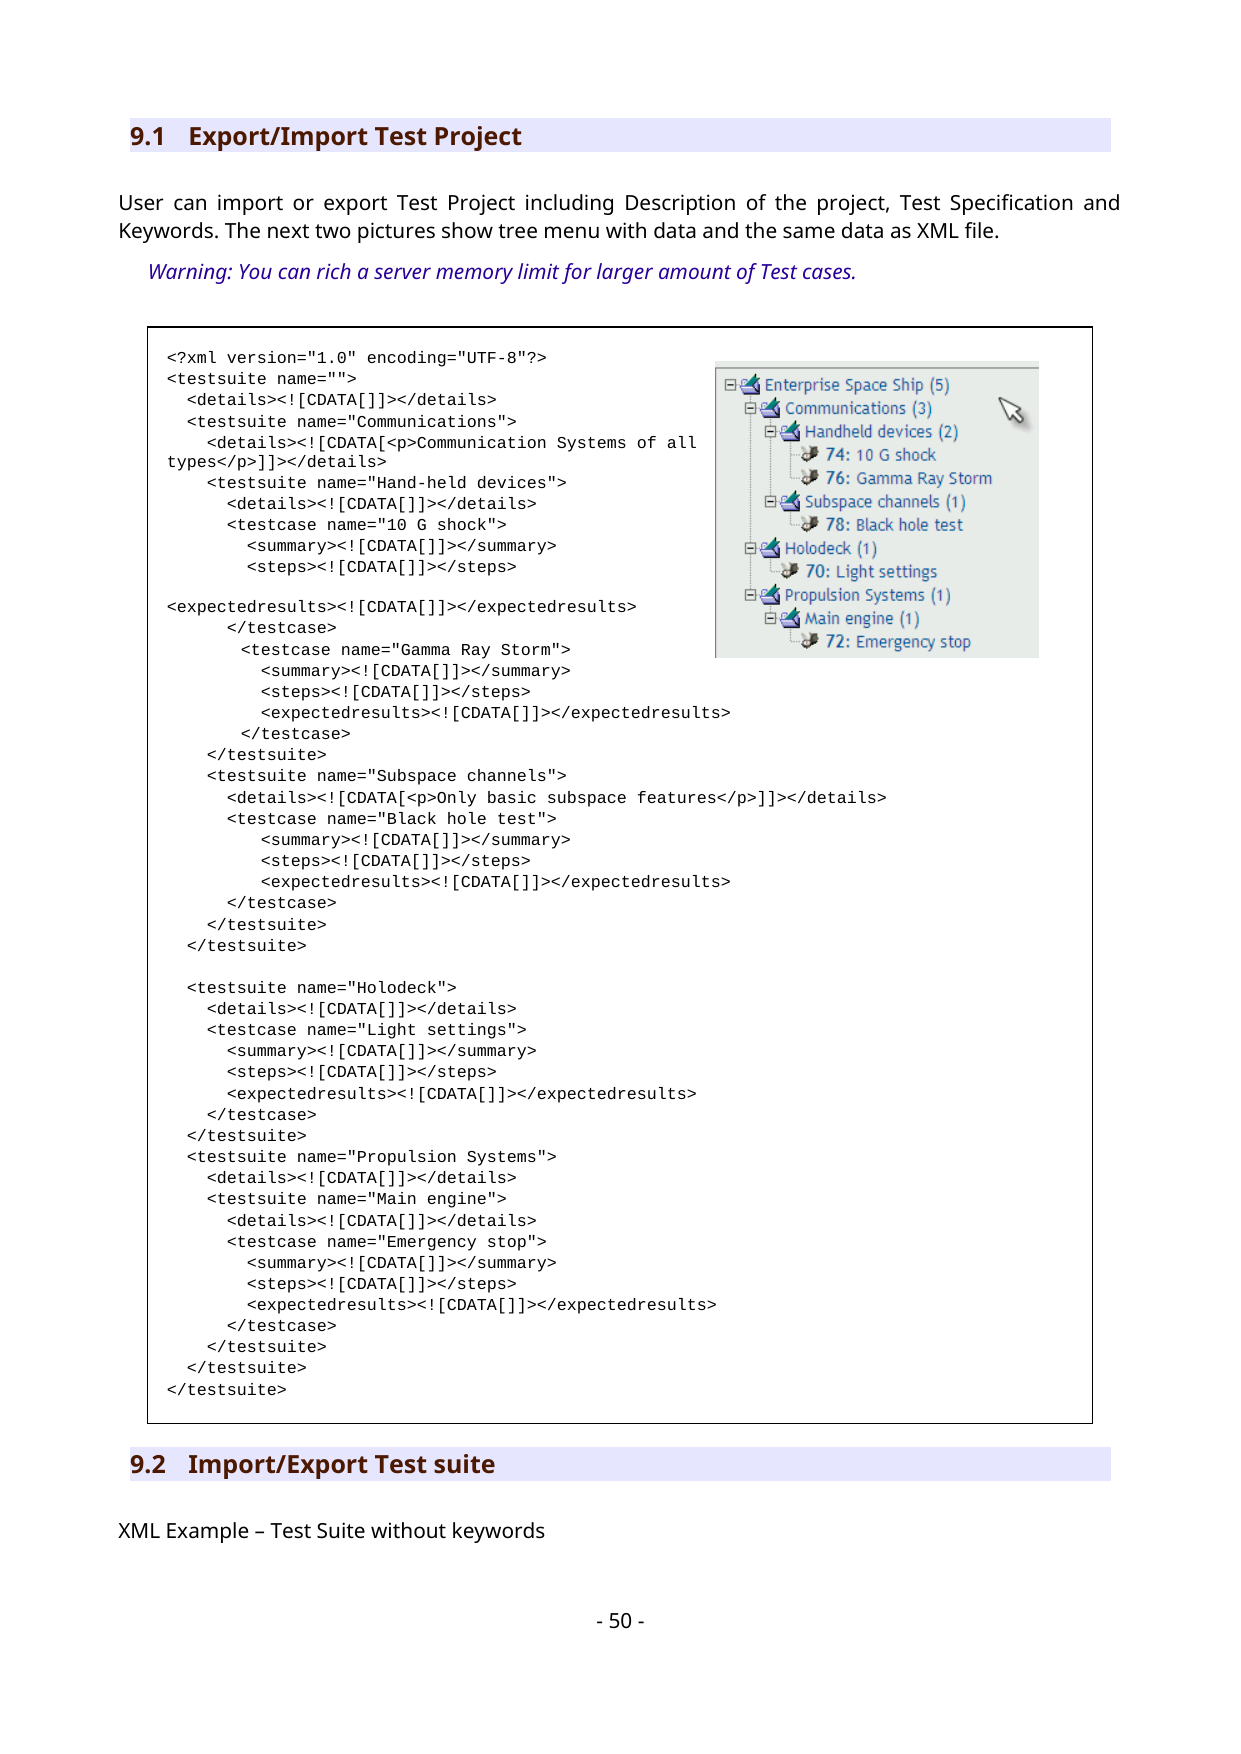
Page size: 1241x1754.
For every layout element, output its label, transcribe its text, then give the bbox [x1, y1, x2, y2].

subtitle Import/Export Test suite [130, 1447, 1111, 1481]
picture [715, 361, 1039, 658]
text User can import or export Test Project including Description of the project, Test Specification and Keywords. The next two pictures show tree menu with data and the same data as XML file. [118, 188, 1122, 244]
text XML Example – Test Suite without keywords [118, 1517, 1122, 1545]
subtitle Export/Import Test Project [130, 118, 1111, 152]
table_header <?xml version="1.0" encoding="UTF-8"?> <testsuite name=""> <details><![CDATA[]]></details> <testsuite name="Communications"> <details><![CDATA[<p>Communication Systems of all types</p>]]></details> <testsuite name="Hand-held devices"> <details><![CDATA[]]></details> <testcase name="10 G shock"> <summary><![CDATA[]]></summary> <steps><![CDATA[]]></steps> <expectedresults><![CDATA[]]></expectedresults> </testcase> <testcase name="Gamma Ray Storm"> <summary><![CDATA[]]></summary> <steps><![CDATA[]]></steps> <expectedresults><![CDATA[]]></expectedresults> </testcase> </testsuite> <testsuite name="Subspace channels"> <details><![CDATA[<p>Only basic subspace features</p>]]></details> <testcase name="Black hole test"> <summary><![CDATA[]]></summary> <steps><![CDATA[]]></steps> <expectedresults><![CDATA[]]></expectedresults> </testcase> </testsuite> </testsuite> <testsuite name="Holodeck"> <details><![CDATA[]]></details> <testcase name="Light settings"> <summary><![CDATA[]]></summary> <steps><![CDATA[]]></steps> <expectedresults><![CDATA[]]></expectedresults> </testcase> </testsuite> <testsuite name="Propulsion Systems"> <details><![CDATA[]]></details> <testsuite name="Main engine"> <details><![CDATA[]]></details> <testcase name="Emergency stop"> <summary><![CDATA[]]></summary> <steps><![CDATA[]]></steps> <expectedresults><![CDATA[]]></expectedresults> </testcase> </testsuite> </testsuite> </testsuite> [148, 328, 1092, 1422]
text Warning: You can rich a server memory limit for larger amount of Test cases. [148, 257, 1093, 285]
